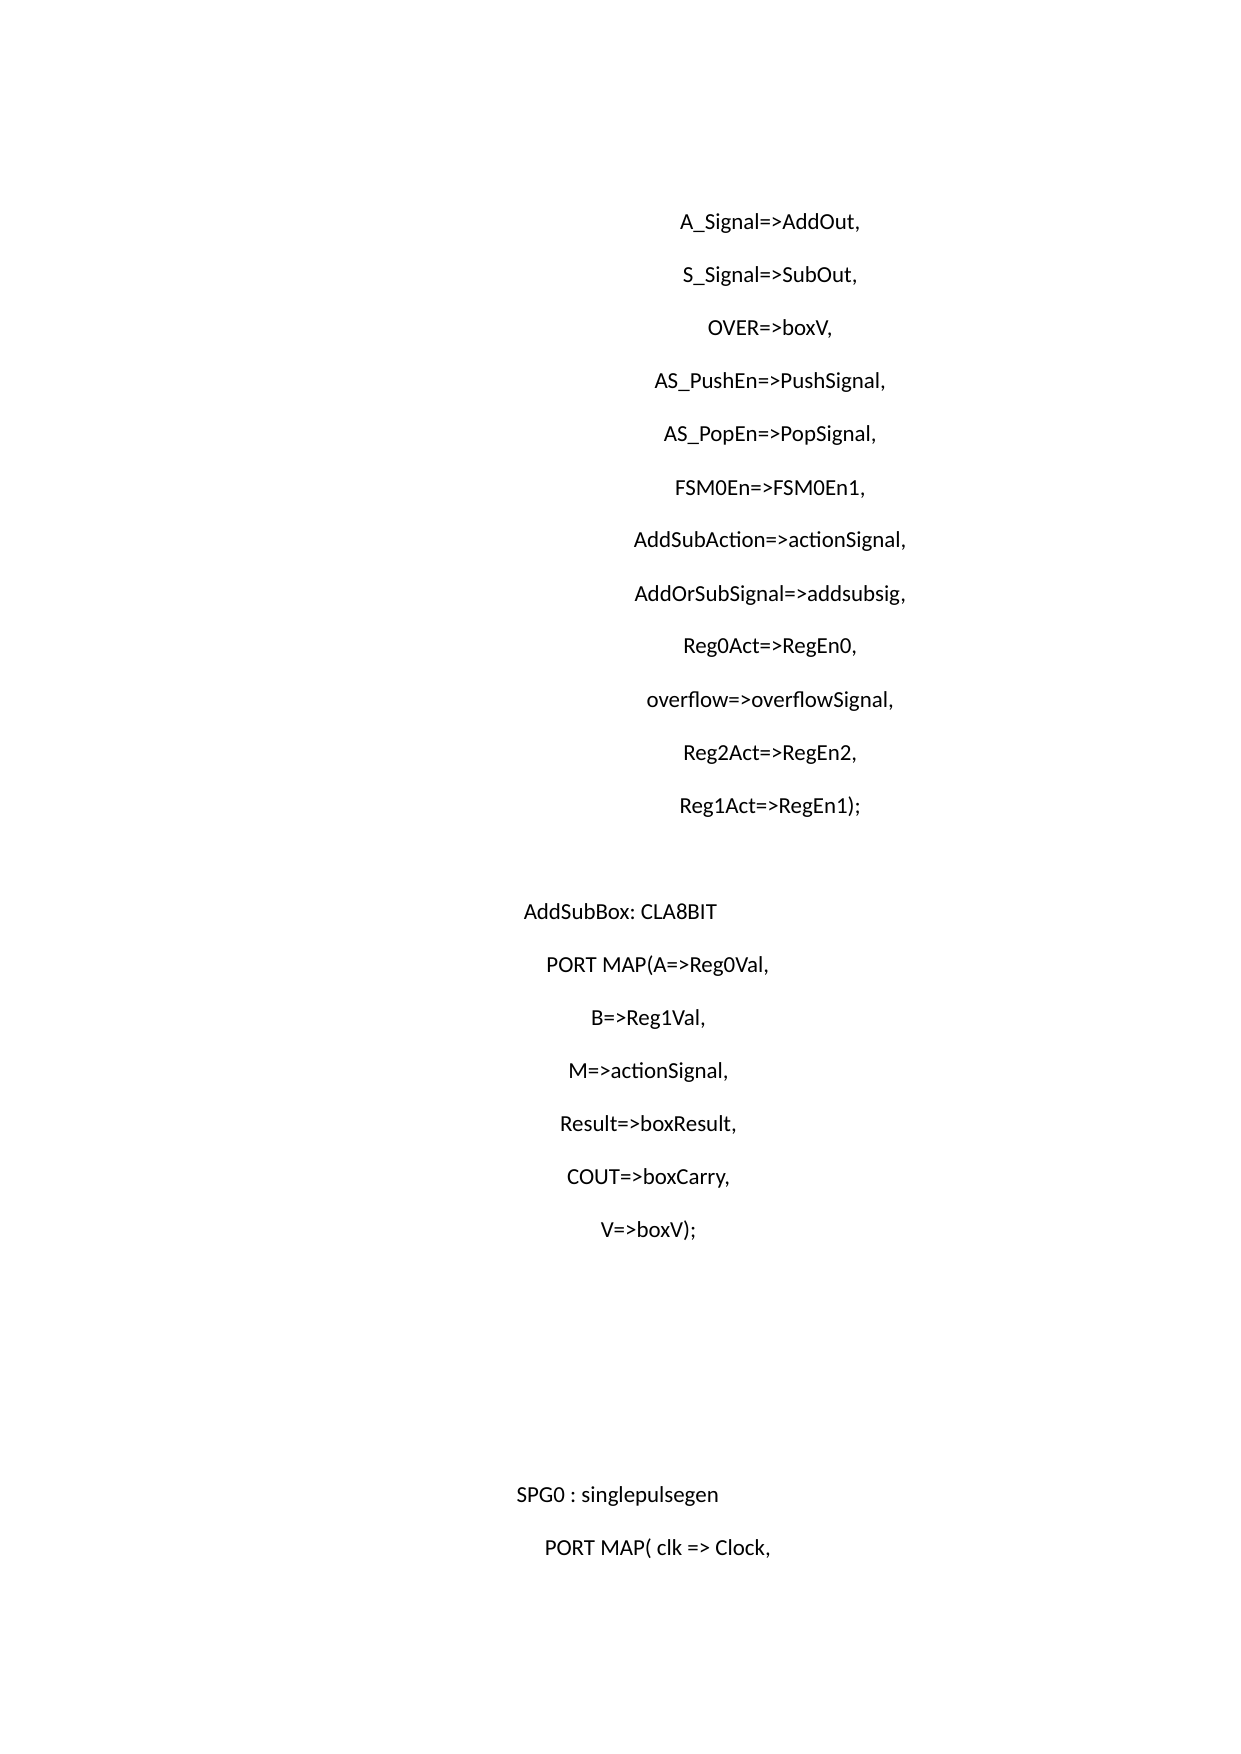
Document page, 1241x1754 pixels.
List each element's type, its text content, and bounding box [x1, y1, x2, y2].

text COUT=>boxCarry, [187, 1162, 1053, 1190]
text Reg2Act=>RegEn2, [187, 738, 1053, 766]
text V=>boxV); [187, 1215, 1053, 1243]
text OVER=>boxV, [187, 313, 1053, 342]
text A_Signal=>AddOut, [187, 207, 1053, 236]
text Result=>boxResult, [187, 1109, 1053, 1137]
text AddSubBox: CLA8BIT [187, 897, 1053, 925]
text Reg1Act=>RegEn1); [187, 791, 1053, 819]
text Reg0Act=>RegEn0, [187, 632, 1053, 660]
text M=>actionSignal, [187, 1056, 1053, 1084]
text B=>Reg1Val, [187, 1003, 1053, 1031]
text SPG0 : singlepulsegen [187, 1480, 1053, 1508]
text AS_PopEn=>PopSignal, [187, 419, 1053, 448]
text AS_PushEn=>PushSignal, [187, 367, 1053, 394]
text FSM0En=>FSM0En1, [187, 473, 1053, 501]
text PORT MAP(A=>Reg0Val, [187, 950, 1053, 978]
text PORT MAP( clk => Clock, [187, 1533, 1053, 1561]
text AddSubAction=>actionSignal, [187, 526, 1053, 554]
text AddOrSubSignal=>addsubsig, [187, 579, 1053, 607]
text S_Signal=>SubOut, [187, 261, 1053, 288]
text overflow=>overflowSignal, [187, 685, 1053, 713]
